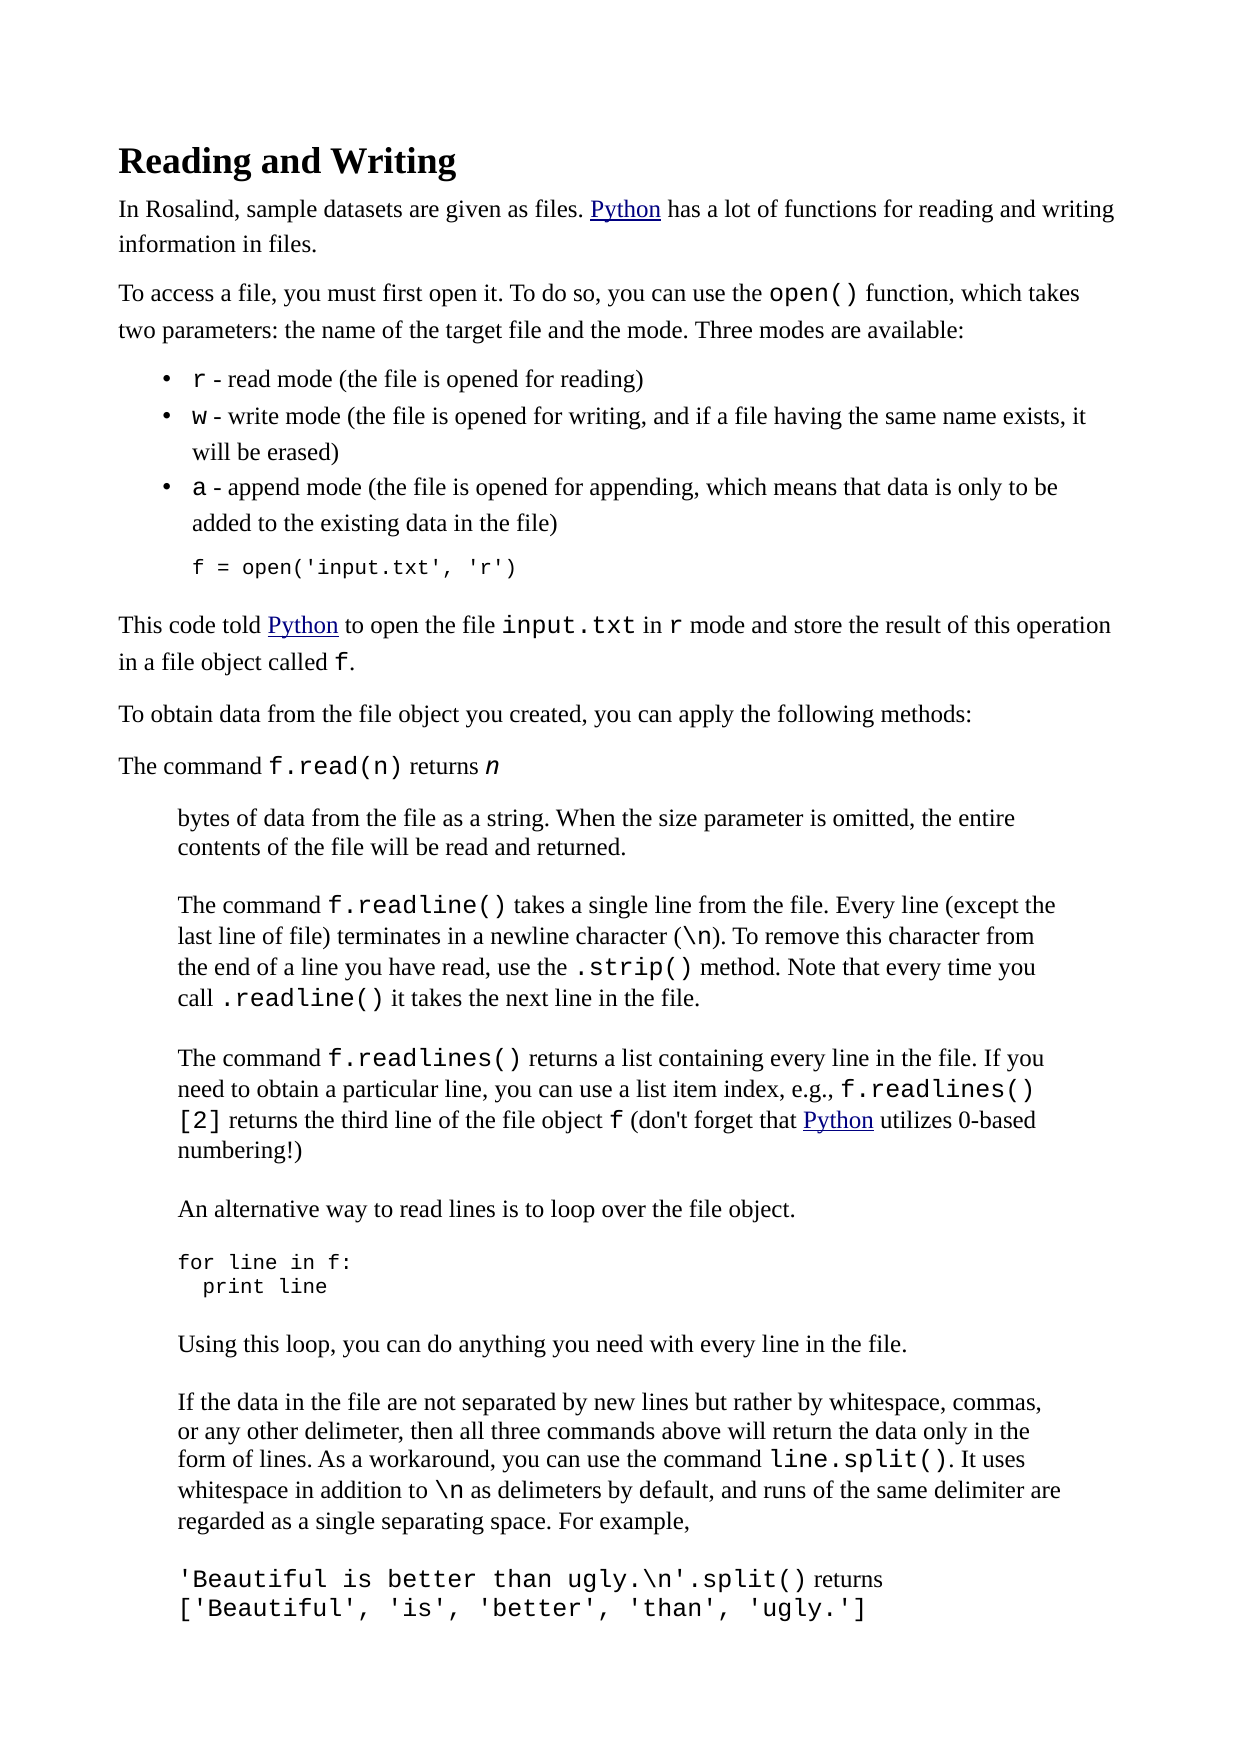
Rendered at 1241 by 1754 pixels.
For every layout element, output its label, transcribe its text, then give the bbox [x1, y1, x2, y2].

text The command f.readline() takes a single line from the file. Every line (except the last line of file) terminates in a newline character (\n). To remove this character from the end of a line you have read, use the .strip() method. Note that every time you call .readline() it takes the next line in the file. [177, 890, 1063, 1014]
text An alternative way to read lines is to loop over the file object. [177, 1194, 1063, 1223]
list w - write mode (the file is opened for writing, and if a file having the same name exists, it will be erased) [162, 401, 1122, 466]
list a - append mode (the file is opened for appending, which means that data is only to be added to the existing data in the file) [162, 472, 1122, 537]
text If the data in the file are not separated by new lines but rather by whitespace, commas, or any other delimeter, then all three commands above will return the data only in the form of lines. As a workaround, you can use the command line.split(). It uses whitespace in addition to \n as delimeters by default, and runs of the same delimiter are regarded as a single separating space. For example, [177, 1387, 1063, 1535]
text To obtain data from the file object you created, you can apply the following methods: [118, 699, 1122, 727]
text The command f.read(n) returns n [118, 748, 1122, 782]
text The command f.readlines() returns a list containing every line in the file. If you need to obtain a particular line, you can use a list item index, e.g., f.readlines()[2] returns the third line of the file object f (don't forget that Python utilizes 0-based numbering!) [177, 1043, 1063, 1164]
text In Rosalind, sample datasets are given as files. Python has a lot of functions for reading and writing information in files. [118, 194, 1122, 258]
list f = open('input.txt', 'r') [162, 557, 1122, 581]
text 'Beautiful is better than ugly.\n'.split() returns ['Beautiful', 'is', 'better', 'than', 'ugly.'] [177, 1564, 1063, 1624]
text for line in f: [177, 1252, 1063, 1276]
text bytes of data from the file as a string. When the size parameter is omitted, the entire contents of the file will be read and returned. [177, 803, 1063, 861]
subtitle Reading and Writing [118, 139, 1122, 182]
text print line [177, 1276, 1063, 1299]
text This code told Python to open the file input.txt in r mode and store the result of this operation in a file object called f. [118, 611, 1122, 678]
list r - read mode (the file is opened for reading) [162, 364, 1122, 394]
text To access a file, you must first open it. To do so, you can use the open() function, which takes two parameters: the name of the target file and the mode. Three modes are available: [118, 278, 1122, 343]
text Using this loop, you can do anything you need with every line in the file. [177, 1329, 1063, 1358]
